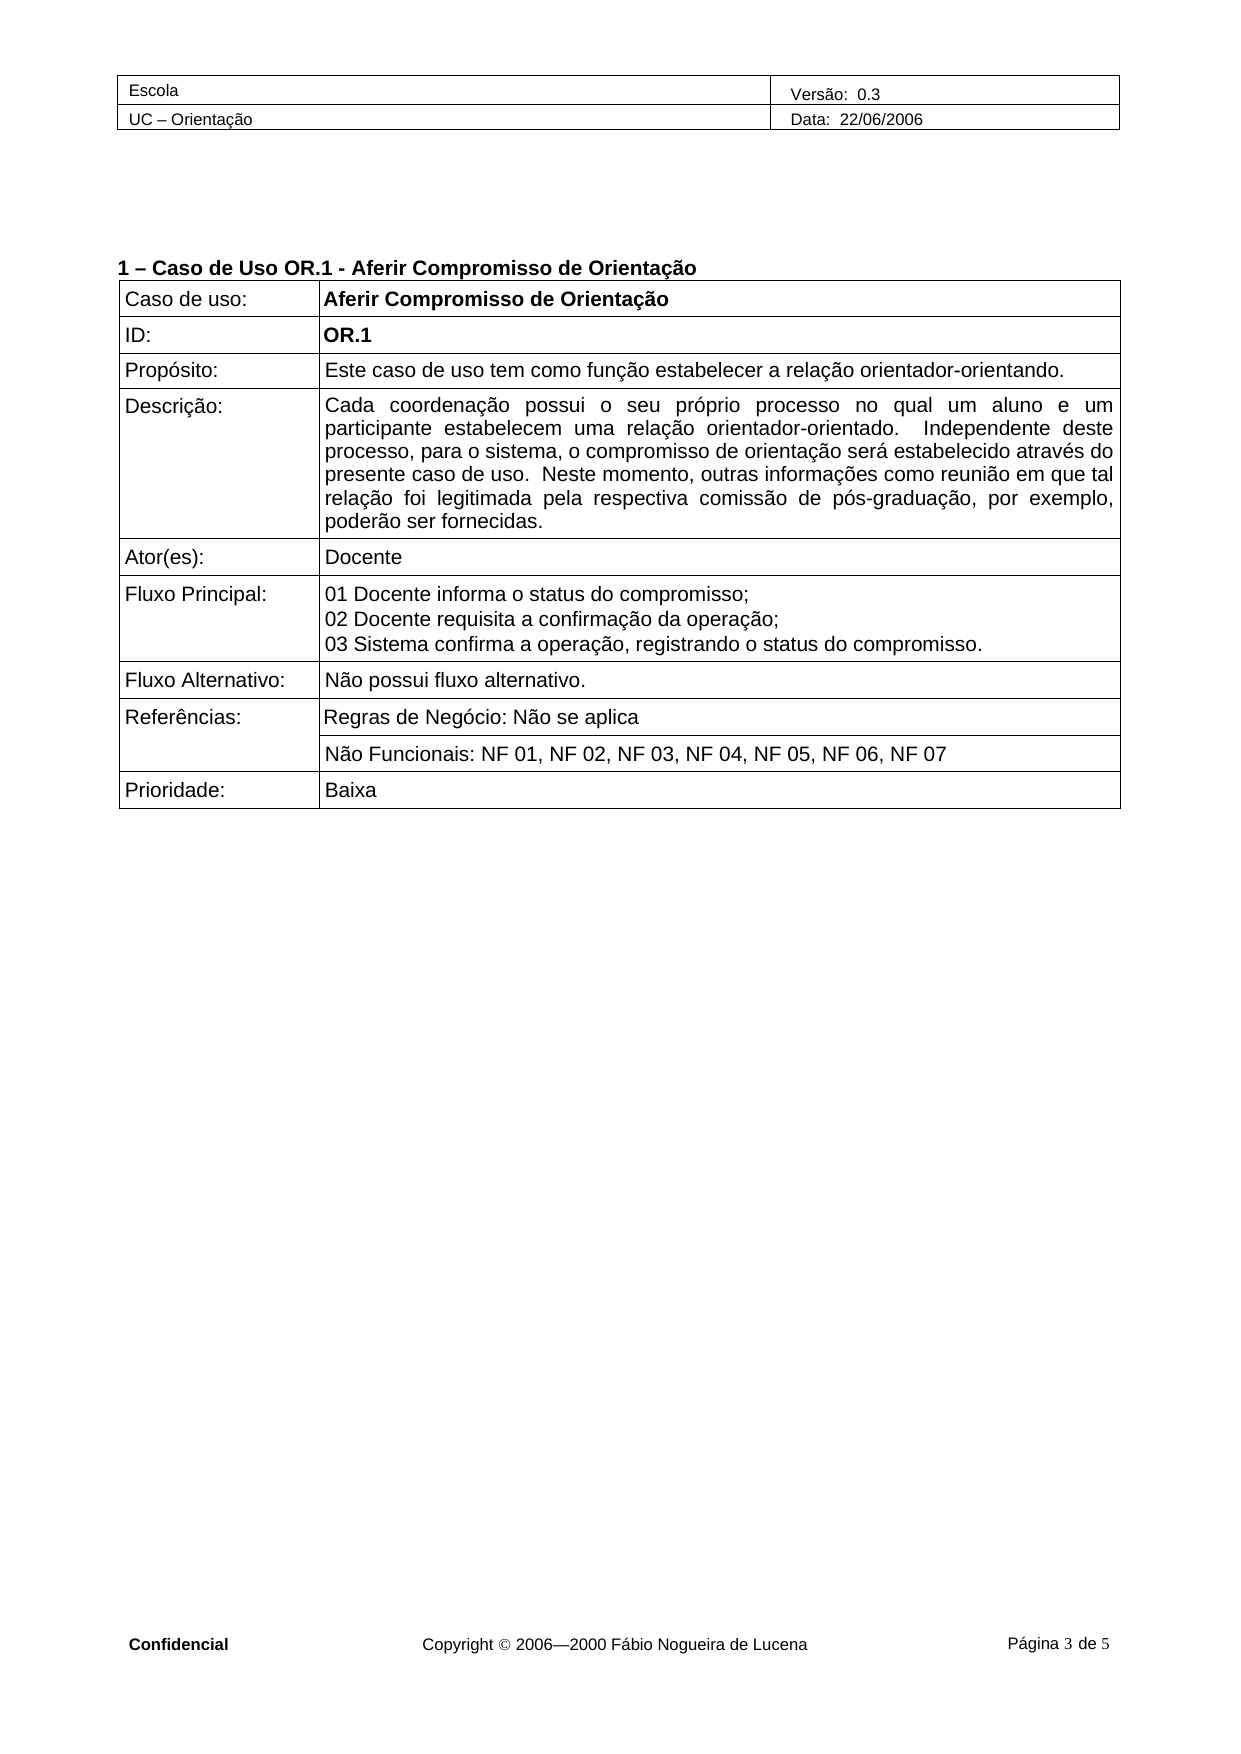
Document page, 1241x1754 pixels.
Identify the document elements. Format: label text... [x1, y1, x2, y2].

table_cell Descrição: [120, 389, 319, 538]
table_cell Ator(es): [120, 539, 319, 575]
table_cell Não Funcionais: NF 01, NF 02, NF 03, NF 04, NF 05, NF 06, NF 07 [320, 736, 1120, 771]
table_header Regras de Negócio: Não se aplica [320, 699, 1120, 734]
table_cell OR.1 [320, 317, 1120, 353]
table_cell Não possui fluxo alternativo. [320, 662, 1120, 698]
table_cell Docente [320, 539, 1120, 575]
table_cell Fluxo Principal: [120, 576, 319, 661]
table_cell Fluxo Alternativo: [120, 662, 319, 698]
table_header Caso de uso: [120, 281, 319, 316]
table_cell Prioridade: [120, 772, 319, 808]
text 1 – Caso de Uso OR.1 - Aferir Compromisso de Orientação [117, 254, 1120, 279]
table_cell Cada coordenação possui o seu próprio processo no qual um aluno e um participante estabelecem uma relação orientador-orientado. Independente deste processo, para o sistema, o compromisso de orientação será estabelecido através do presente caso de uso. Neste momento, outras informações como reunião em que tal relação foi legitimada pela respectiva comissão de pós-graduação, por exemplo, poderão ser fornecidas. [320, 389, 1120, 538]
table_header Aferir Compromisso de Orientação [320, 281, 1120, 316]
table_cell 01 Docente informa o status do compromisso; 02 Docente requisita a confirmação da operação; 03 Sistema confirma a operação, registrando o status do compromisso. [320, 576, 1120, 661]
table_cell Referências: [120, 699, 319, 771]
table_cell Este caso de uso tem como função estabelecer a relação orientador-orientando. [320, 354, 1120, 387]
table_cell Propósito: [120, 354, 319, 387]
table_cell ID: [120, 317, 319, 353]
table_cell Baixa [320, 772, 1120, 808]
